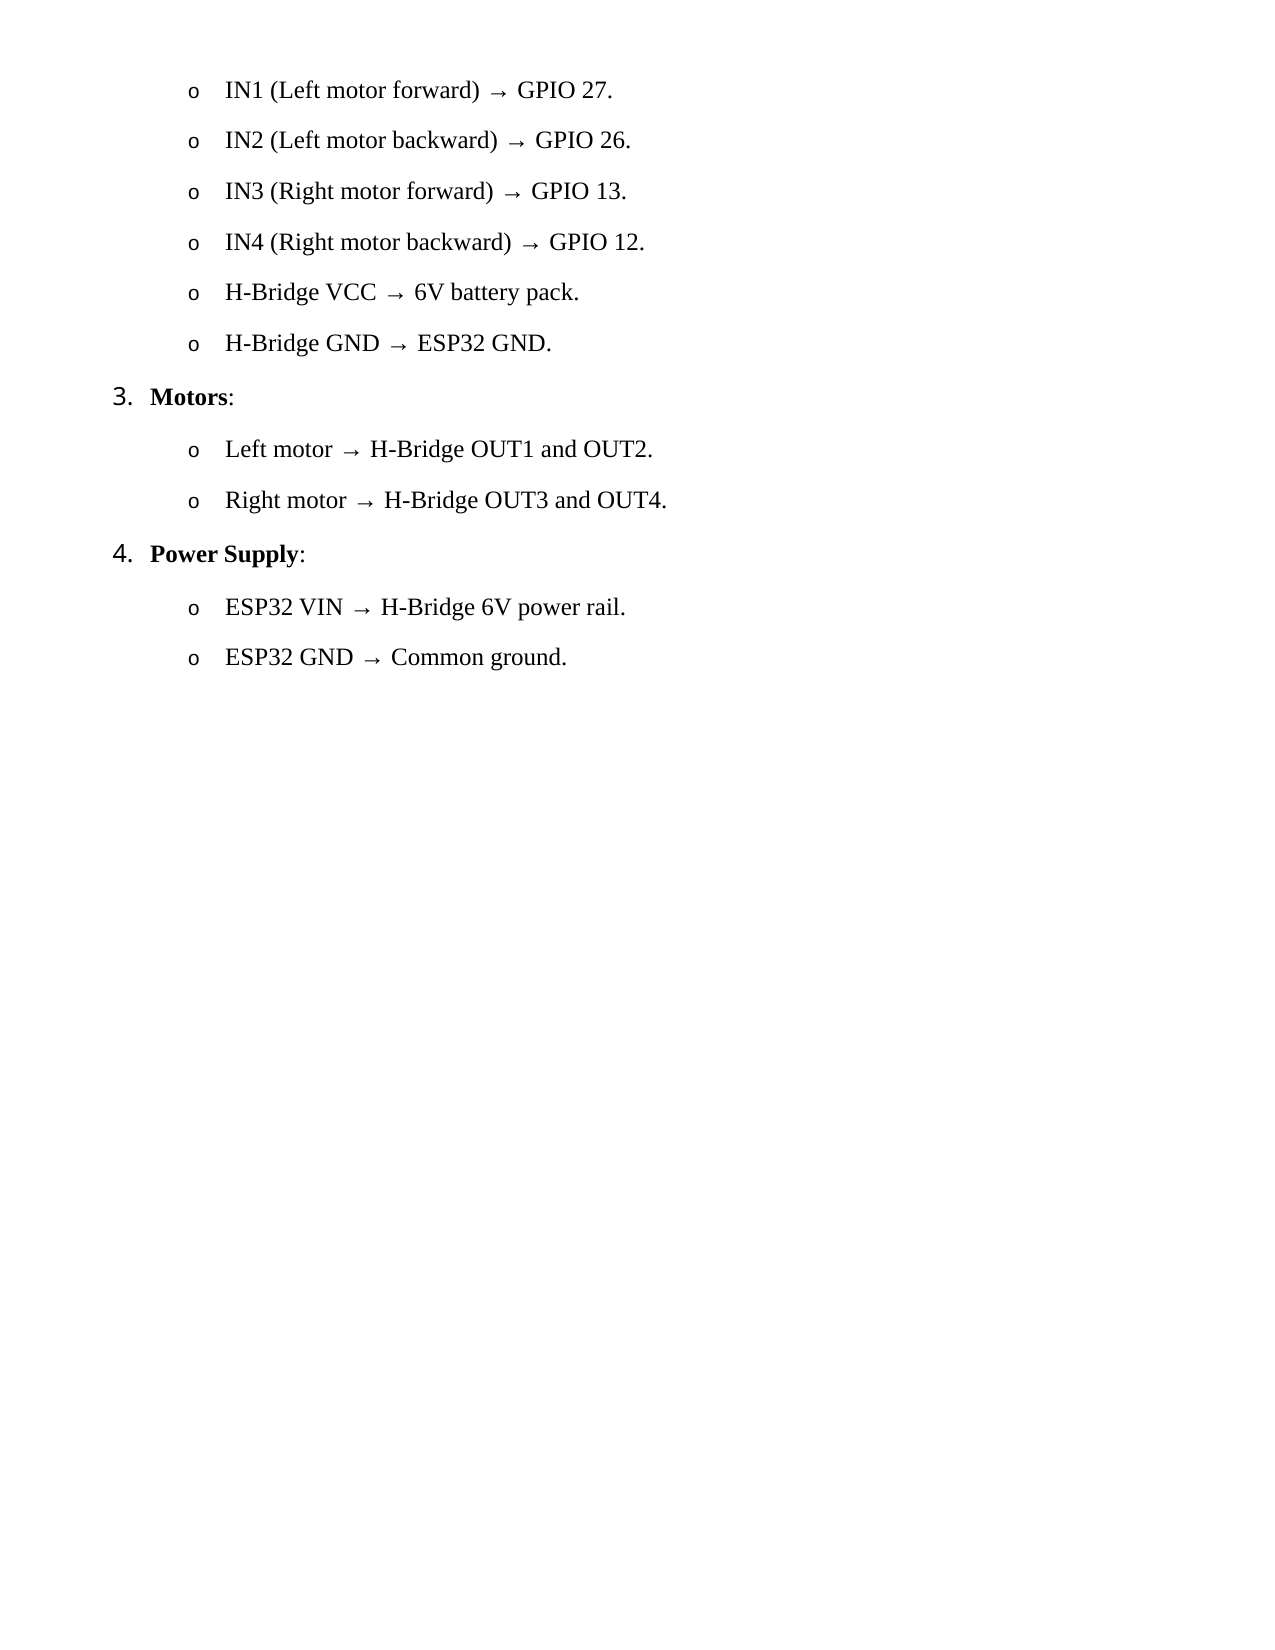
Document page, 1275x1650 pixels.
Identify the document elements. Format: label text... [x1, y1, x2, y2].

list IN2 (Left motor backward) → GPIO 26. [187, 126, 1200, 155]
list ESP32 VIN → H-Bridge 6V power rail. [187, 592, 1200, 621]
list H-Bridge GND → ESP32 GND. [187, 328, 1200, 358]
list H-Bridge VCC → 6V battery pack. [187, 277, 1200, 307]
list IN1 (Left motor forward) → GPIO 27. [187, 75, 1200, 104]
list IN4 (Right motor backward) → GPIO 12. [187, 227, 1200, 256]
list Left motor → H-Bridge OUT1 and OUT2. [187, 434, 1200, 464]
list Right motor → H-Bridge OUT3 and OUT4. [187, 485, 1200, 515]
list Motors: [112, 379, 1200, 413]
list Power Supply: [112, 536, 1200, 570]
list IN3 (Right motor forward) → GPIO 13. [187, 176, 1200, 206]
list ESP32 GND → Common ground. [187, 642, 1200, 672]
